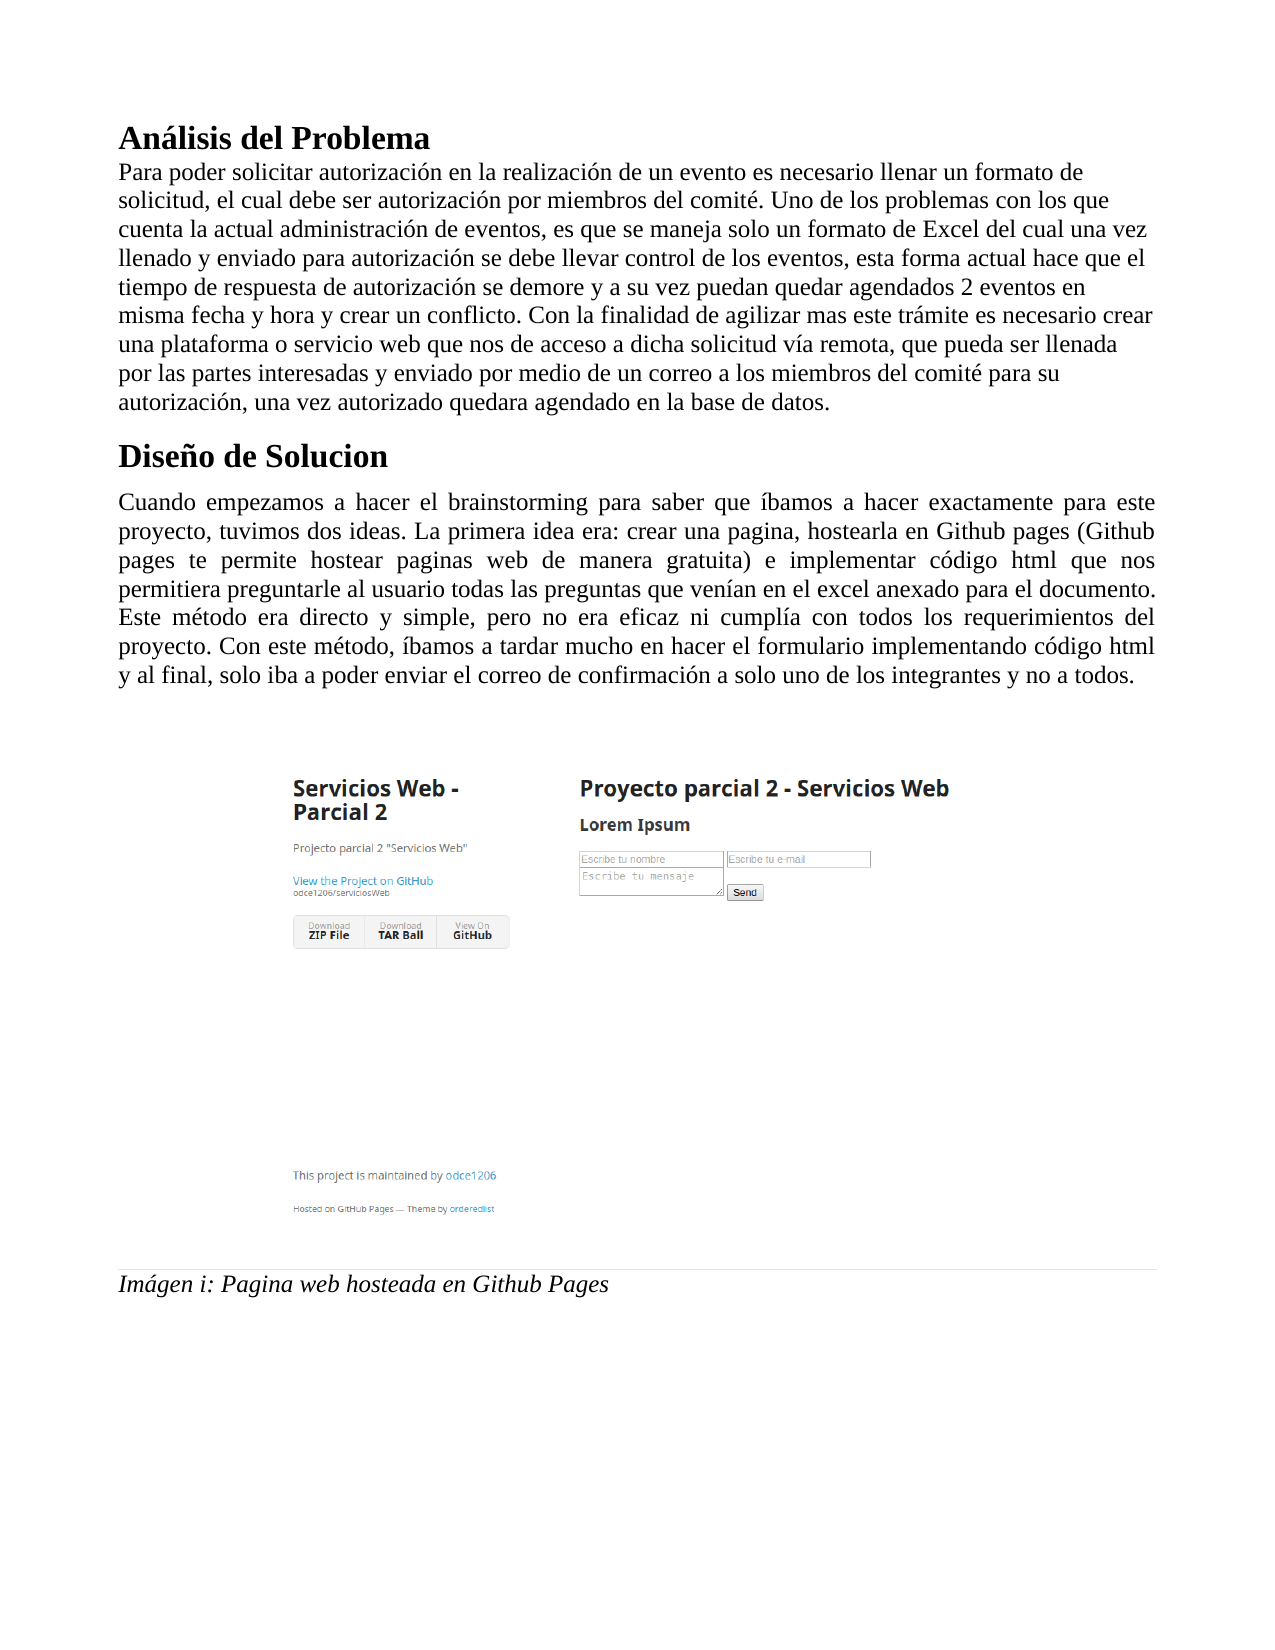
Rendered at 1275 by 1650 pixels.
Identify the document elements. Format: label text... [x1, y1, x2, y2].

picture [118, 730, 1157, 1270]
text Para poder solicitar autorización en la realización de un evento es necesario llenar un formato de solicitud, el cual debe ser autorización por miembros del comité. Uno de los problemas con los que cuenta la actual administración de eventos, es que se maneja solo un formato de Excel del cual una vez llenado y enviado para autorización se debe llevar control de los eventos, esta forma actual hace que el tiempo de respuesta de autorización se demore y a su vez puedan quedar agendados 2 eventos en misma fecha y hora y crear un conflicto. Con la finalidad de agilizar mas este trámite es necesario crear una plataforma o servicio web que nos de acceso a dicha solicitud vía remota, que pueda ser llenada por las partes interesadas y enviado por medio de un correo a los miembros del comité para su autorización, una vez autorizado quedara agendado en la base de datos. [118, 157, 1157, 416]
text Imágen i: Pagina web hosteada en Github Pages [118, 1270, 1157, 1298]
text Análisis del Problema [118, 118, 1157, 157]
subtitle Diseño de Solucion [118, 436, 1157, 475]
text Cuando empezamos a hacer el brainstorming para saber que íbamos a hacer exactamente para este proyecto, tuvimos dos ideas. La primera idea era: crear una pagina, hostearla en Github pages (Github pages te permite hostear paginas web de manera gratuita) e implementar código html que nos permitiera preguntarle al usuario todas las preguntas que venían en el excel anexado para el documento. Este método era directo y simple, pero no era eficaz ni cumplía con todos los requerimientos del proyecto. Con este método, íbamos a tardar mucho en hacer el formulario implementando código html y al final, solo iba a poder enviar el correo de confirmación a solo uno de los integrantes y no a todos. [118, 487, 1157, 689]
